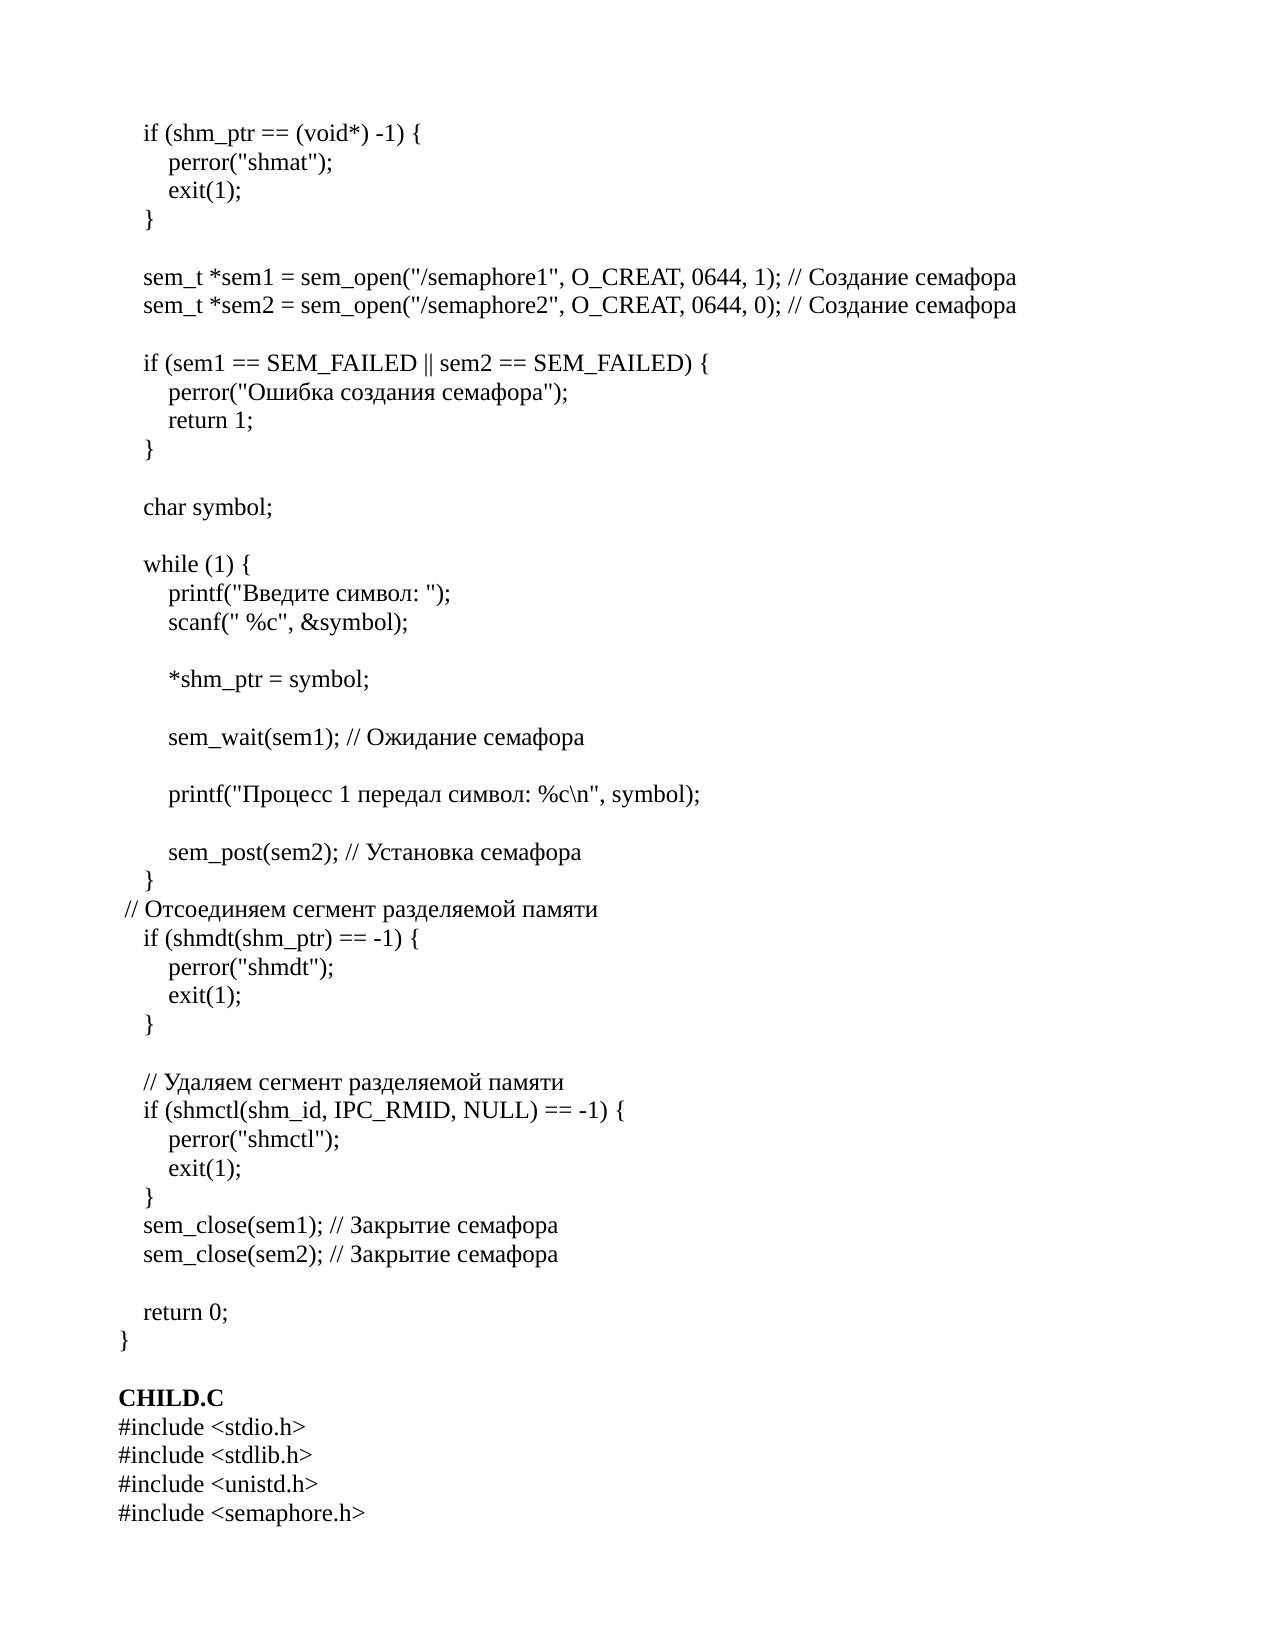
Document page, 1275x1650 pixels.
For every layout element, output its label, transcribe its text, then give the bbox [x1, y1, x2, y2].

text perror("shmctl"); [118, 1124, 1157, 1153]
text scanf(" %c", &symbol); [118, 607, 1157, 636]
text exit(1); [118, 176, 1157, 204]
text if (shm_ptr == (void*) -1) { [118, 118, 1157, 147]
text #include <stdlib.h> [118, 1441, 1157, 1469]
text #include <unistd.h> [118, 1469, 1157, 1498]
text #include <stdio.h> [118, 1412, 1157, 1441]
text #include <semaphore.h> [118, 1498, 1157, 1527]
text } [118, 1182, 1157, 1211]
text sem_t *sem2 = sem_open("/semaphore2", O_CREAT, 0644, 0); // Создание семафора [118, 291, 1157, 319]
text return 1; [118, 406, 1157, 434]
text CHILD.C [118, 1383, 1157, 1412]
text printf("Введите символ: "); [118, 578, 1157, 607]
text exit(1); [118, 981, 1157, 1009]
text *shm_ptr = symbol; [118, 664, 1157, 693]
text sem_close(sem2); // Закрытие семафора [118, 1239, 1157, 1268]
text } [118, 1326, 1157, 1354]
text if (sem1 == SEM_FAILED || sem2 == SEM_FAILED) { [118, 348, 1157, 377]
text while (1) { [118, 549, 1157, 578]
text if (shmdt(shm_ptr) == -1) { [118, 923, 1157, 952]
text char symbol; [118, 492, 1157, 521]
text } [118, 866, 1157, 894]
text return 0; [118, 1297, 1157, 1326]
text perror("shmat"); [118, 147, 1157, 176]
text perror("shmdt"); [118, 952, 1157, 981]
text perror("Ошибка создания семафора"); [118, 377, 1157, 406]
text sem_post(sem2); // Установка семафора [118, 837, 1157, 866]
text } [118, 434, 1157, 463]
text sem_close(sem1); // Закрытие семафора [118, 1211, 1157, 1239]
text sem_wait(sem1); // Ожидание семафора [118, 722, 1157, 751]
text if (shmctl(shm_id, IPC_RMID, NULL) == -1) { [118, 1096, 1157, 1124]
text // Удаляем сегмент разделяемой памяти [118, 1067, 1157, 1096]
text } [118, 204, 1157, 233]
text } [118, 1009, 1157, 1038]
text sem_t *sem1 = sem_open("/semaphore1", O_CREAT, 0644, 1); // Создание семафора [118, 262, 1157, 291]
text // Отсоединяем сегмент разделяемой памяти [118, 894, 1157, 923]
text printf("Процесс 1 передал символ: %c\n", symbol); [118, 779, 1157, 808]
text exit(1); [118, 1153, 1157, 1182]
